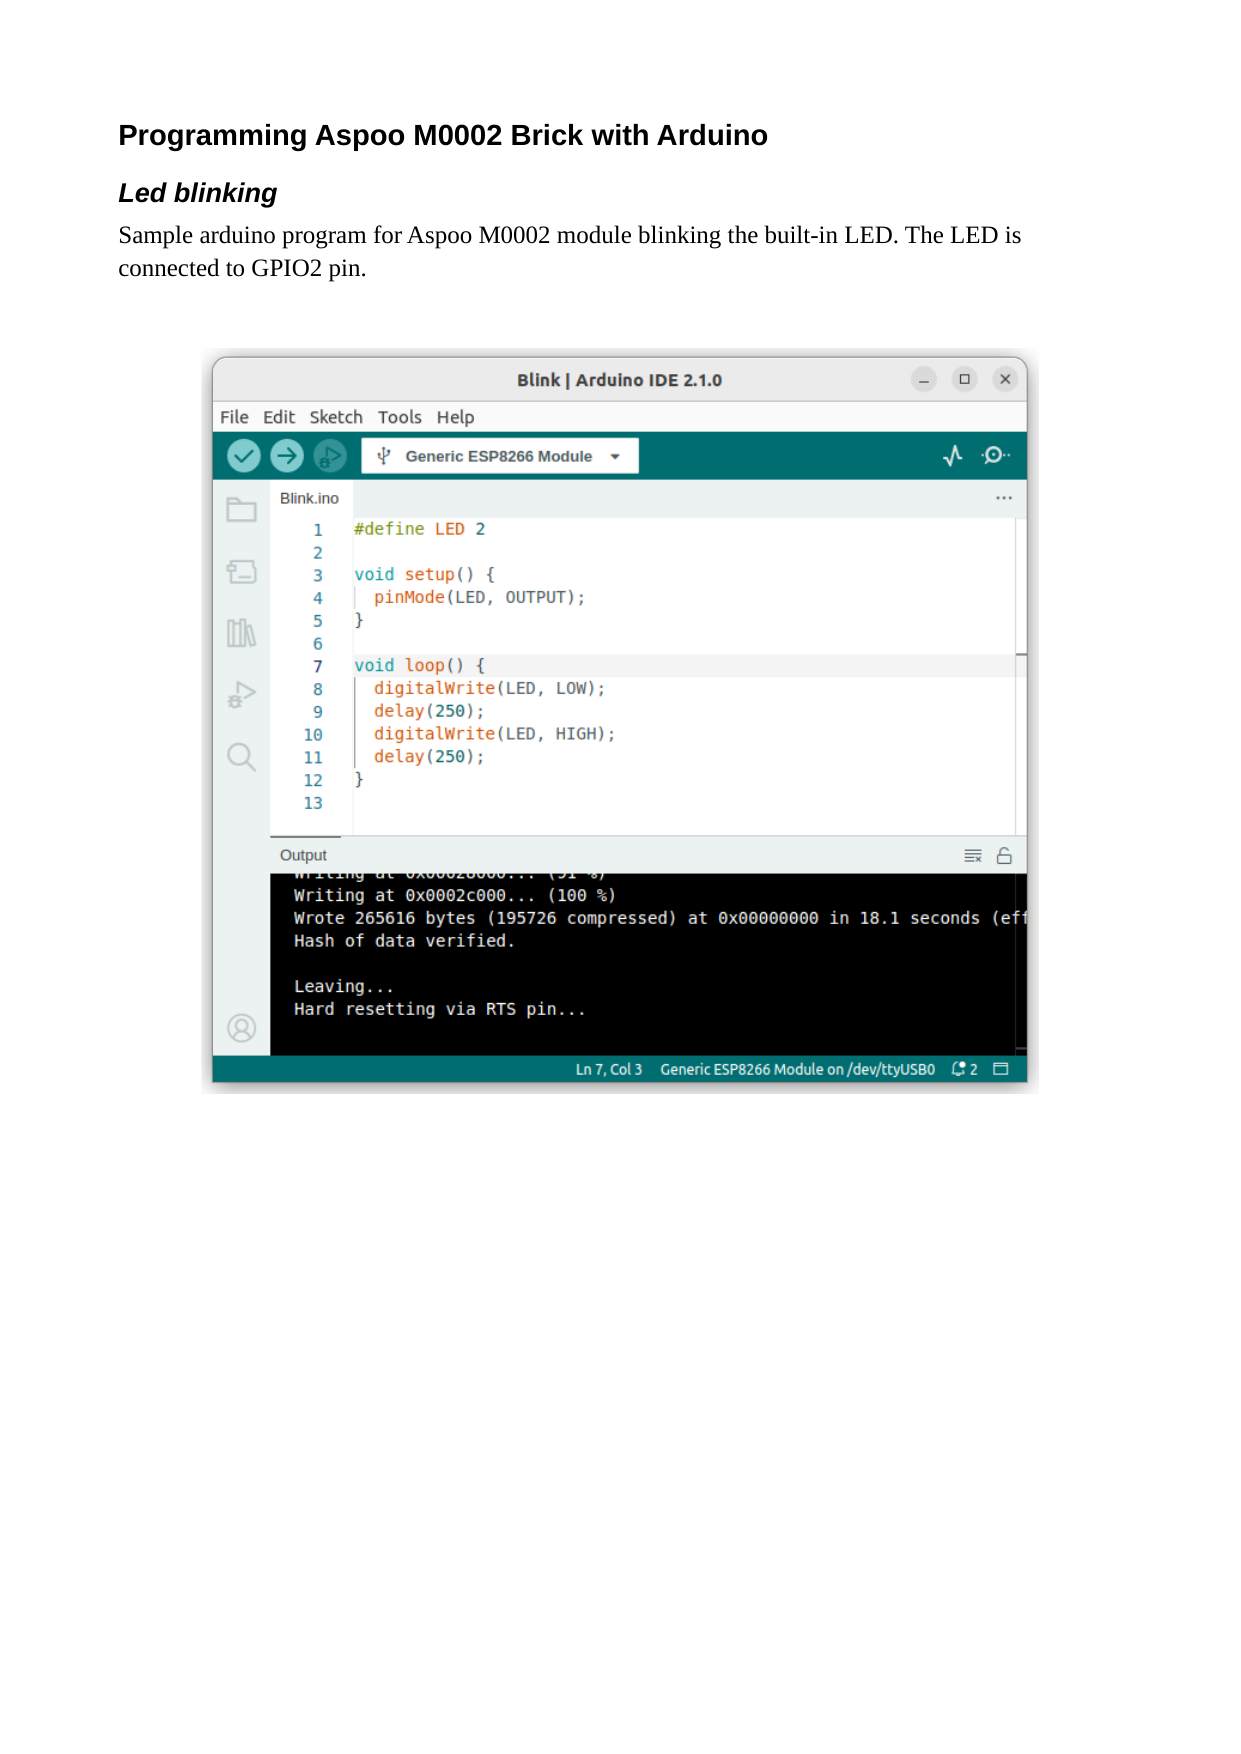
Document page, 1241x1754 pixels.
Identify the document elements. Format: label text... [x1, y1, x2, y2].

subtitle Led blinking [118, 177, 1122, 208]
picture [201, 348, 1039, 1094]
subtitle Programming Aspoo M0002 Brick with Arduino [118, 118, 1122, 152]
text Sample arduino program for Aspoo M0002 module blinking the built-in LED. The LED is connected to GPIO2 pin. [118, 220, 1122, 282]
